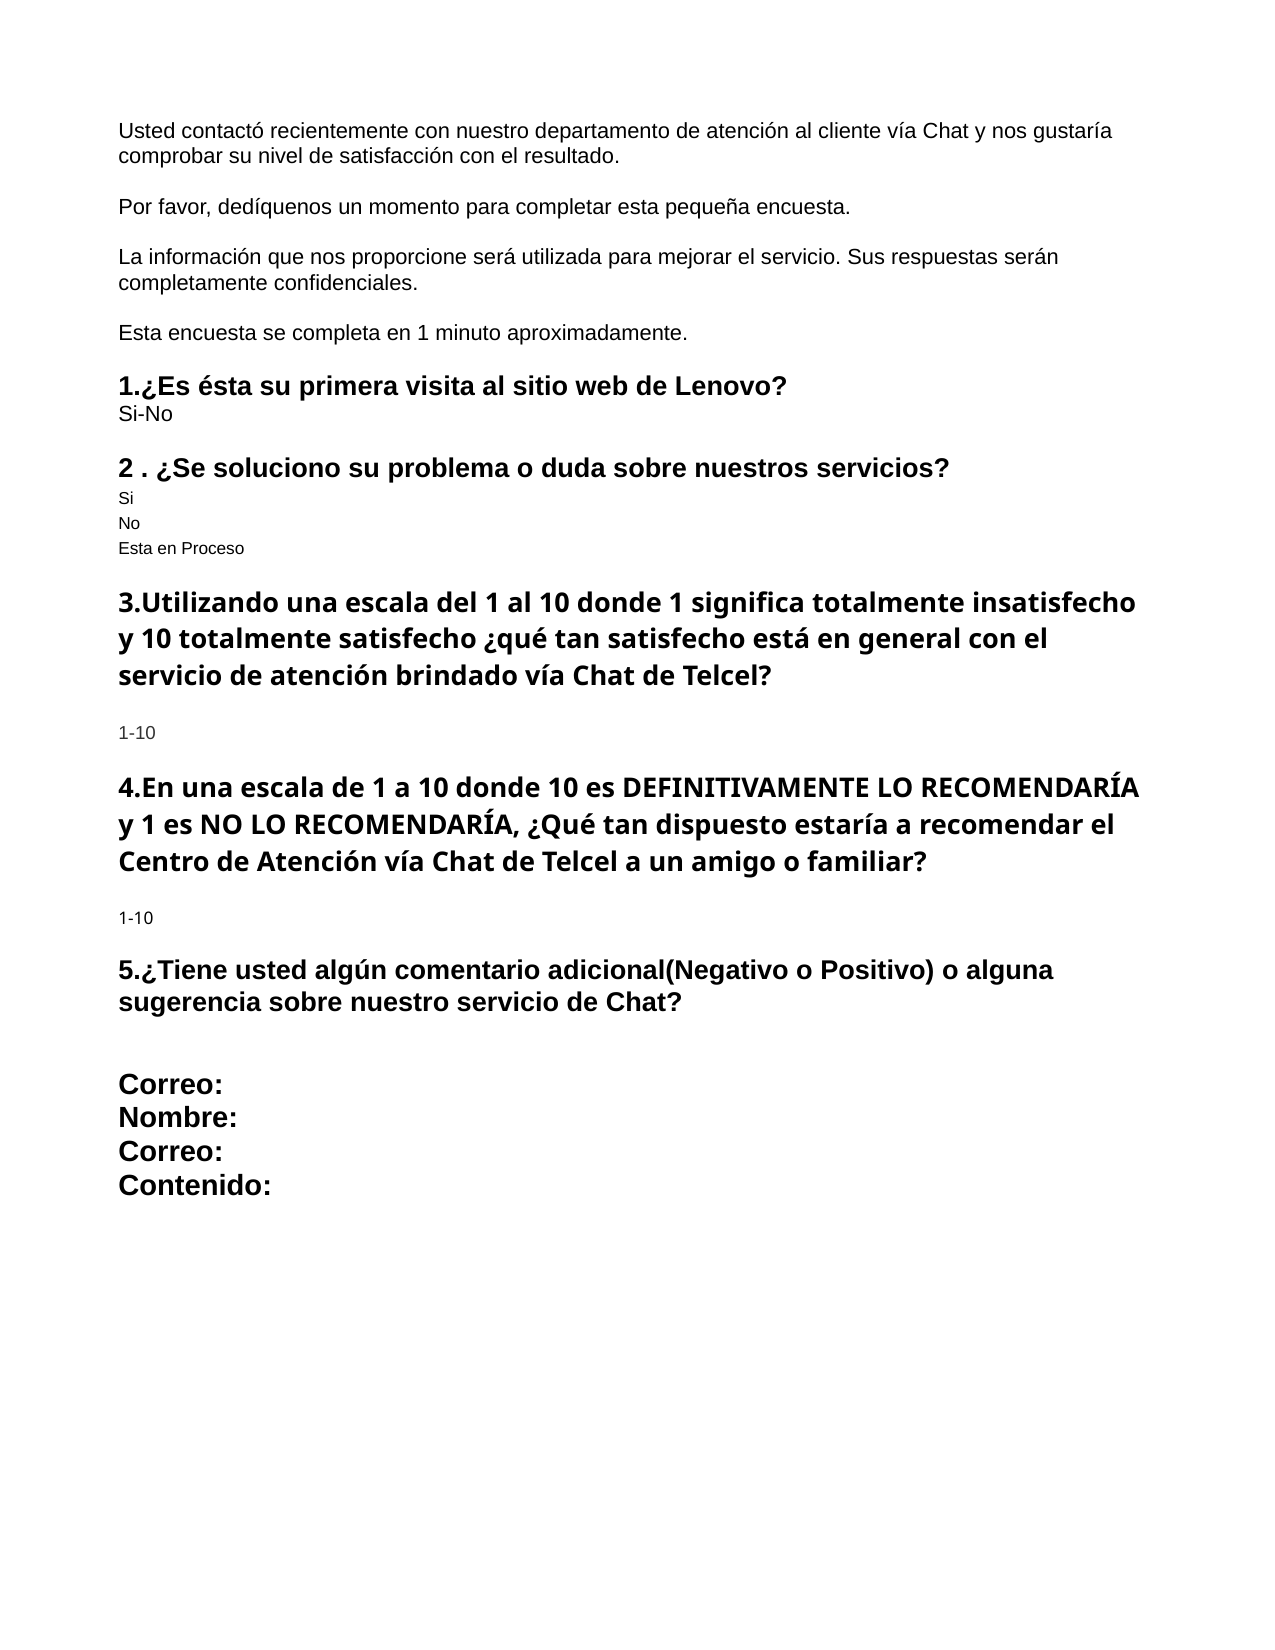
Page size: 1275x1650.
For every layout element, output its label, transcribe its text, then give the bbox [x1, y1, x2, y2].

text Si [118, 483, 1157, 508]
text 3.Utilizando una escala del 1 al 10 donde 1 significa totalmente insatisfecho y 10 totalmente satisfecho ¿qué tan satisfecho está en general con el servicio de atención brindado vía Chat de Telcel? [118, 583, 1157, 694]
text Nombre: [118, 1100, 1157, 1134]
text 2 . ¿Se soluciono su problema o duda sobre nuestros servicios? [118, 452, 1157, 483]
text No [118, 508, 1157, 533]
text Correo: [118, 1067, 1157, 1100]
text Usted contactó recientemente con nuestro departamento de atención al cliente vía Chat y nos gustaría comprobar su nivel de satisfacción con el resultado. Por favor, dedíquenos un momento para completar esta pequeña encuesta. La información que nos proporcione será utilizada para mejorar el servicio. Sus respuestas serán completamente confidenciales. Esta encuesta se completa en 1 minuto aproximadamente. [118, 118, 1157, 345]
text 1.¿Es ésta su primera visita al sitio web de Lenovo? [118, 370, 1157, 401]
text Correo: [118, 1134, 1157, 1167]
text 1-10 [118, 904, 1157, 929]
text 5.¿Tiene usted algún comentario adicional(Negativo o Positivo) o alguna sugerencia sobre nuestro servicio de Chat? [118, 954, 1157, 1017]
text 1-10 [118, 719, 1157, 744]
text 4.En una escala de 1 a 10 donde 10 es DEFINITIVAMENTE LO RECOMENDARÍA y 1 es NO LO RECOMENDARÍA, ¿Qué tan dispuesto estaría a recomendar el Centro de Atención vía Chat de Telcel a un amigo o familiar? [118, 769, 1157, 879]
text Contenido: [118, 1167, 1157, 1201]
text Esta en Proceso [118, 533, 1157, 558]
text Si-No [118, 401, 1157, 426]
